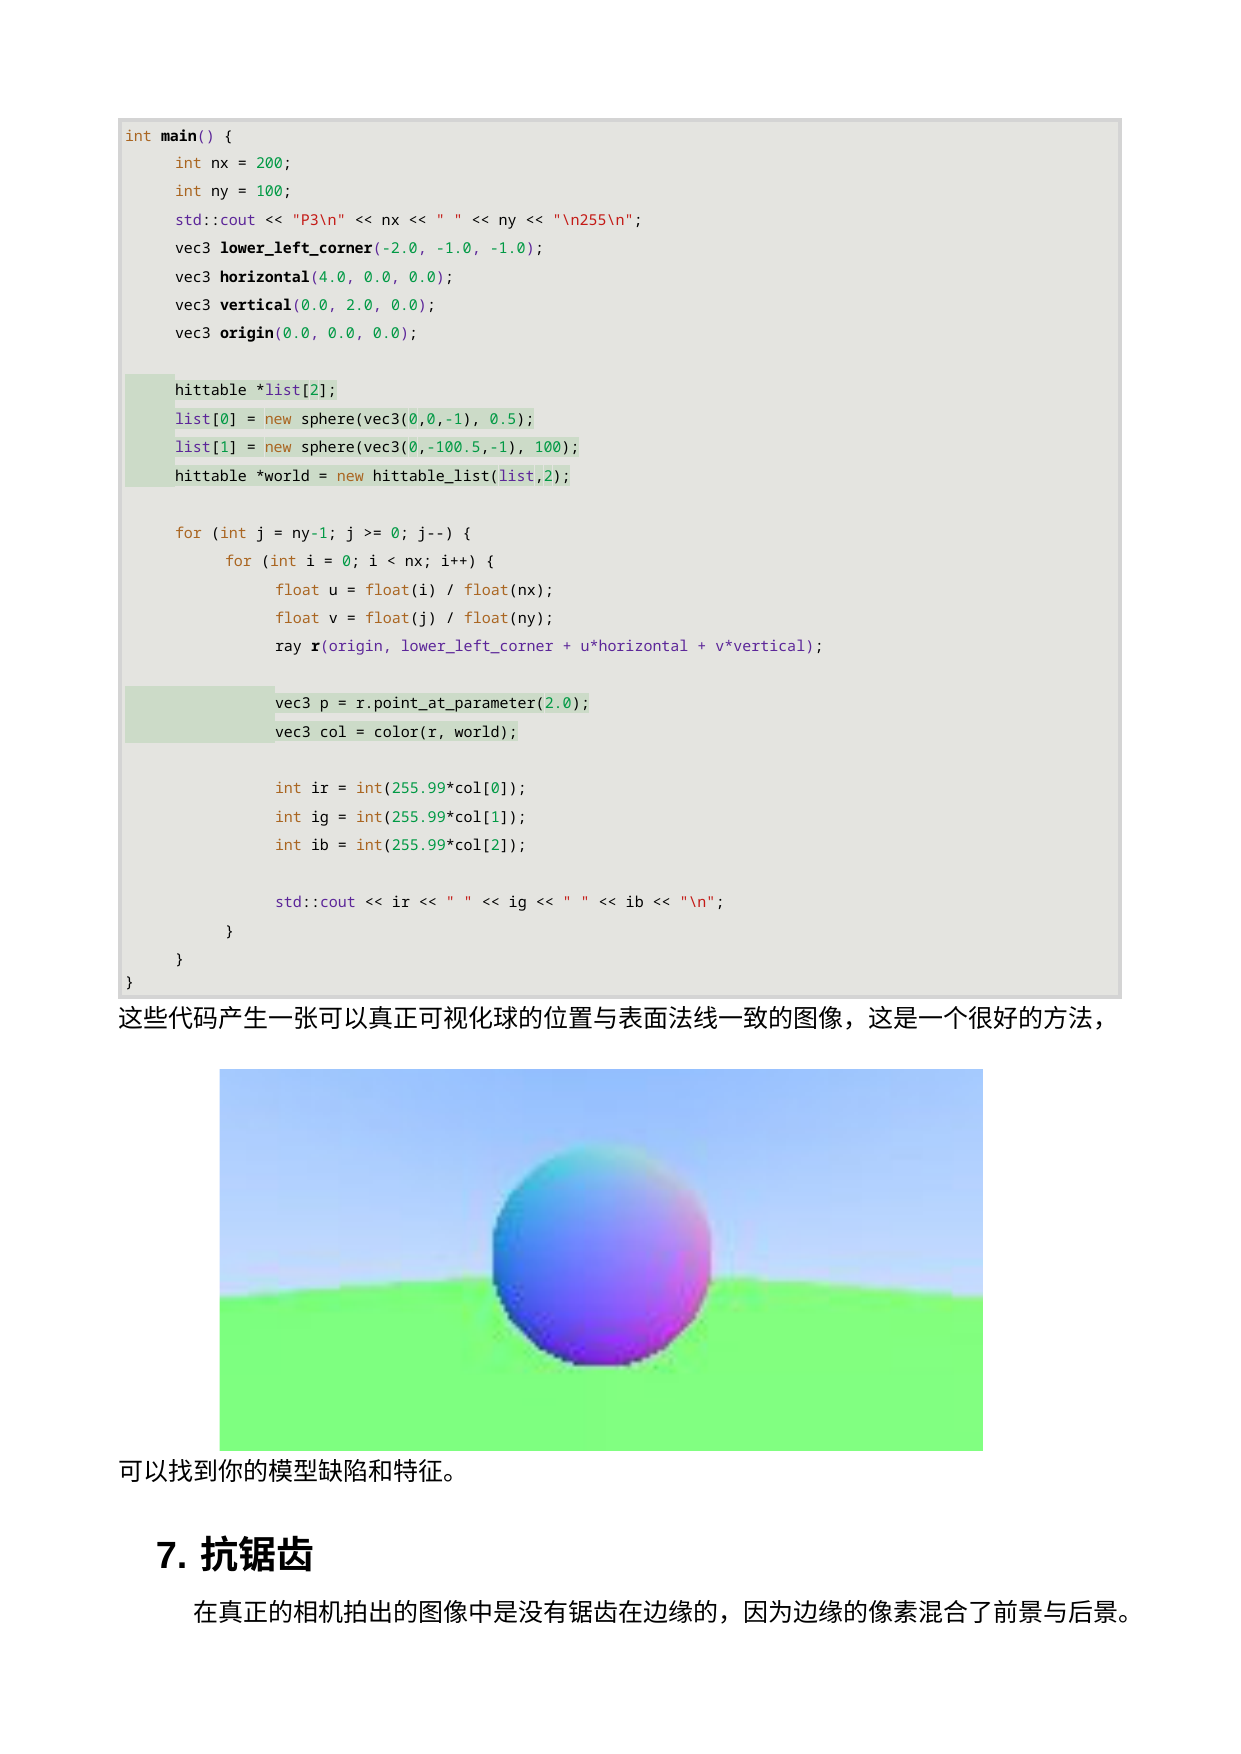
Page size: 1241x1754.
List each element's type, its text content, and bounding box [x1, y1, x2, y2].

text std::cout << "P3\n" << nx << " " << ny << "\n255\n"; [122, 196, 1118, 225]
text for (int j = ny-1; j >= 0; j--) { [122, 509, 1118, 537]
text } [122, 936, 1118, 964]
text for (int i = 0; i < nx; i++) { [122, 537, 1118, 566]
text vec3 col = color(r, world); [122, 708, 1118, 737]
text vec3 p = r.point_at_parameter(2.0); [122, 680, 1118, 708]
text vec3 origin(0.0, 0.0, 0.0); [122, 310, 1118, 338]
picture [219, 1069, 983, 1451]
text vec3 horizontal(4.0, 0.0, 0.0); [122, 253, 1118, 282]
text hittable *list[2]; [122, 367, 1118, 395]
text int ir = int(255.99*col[0]); [122, 765, 1118, 793]
text vec3 vertical(0.0, 2.0, 0.0); [122, 282, 1118, 310]
text int ib = int(255.99*col[2]); [122, 822, 1118, 850]
text } [122, 907, 1118, 936]
text 这些代码产生一张可以真正可视化球的位置与表面法线一致的图像，这是一个很好的方法，可以找到你的模型缺陷和特征。 [118, 999, 1122, 1487]
text int ig = int(255.99*col[1]); [122, 793, 1118, 822]
text int nx = 200; [122, 139, 1118, 168]
text float v = float(j) / float(ny); [122, 594, 1118, 623]
text vec3 lower_left_corner(-2.0, -1.0, -1.0); [122, 225, 1118, 253]
text list[1] = new sphere(vec3(0,-100.5,-1), 100); [122, 424, 1118, 452]
text 在真正的相机拍出的图像中是没有锯齿在边缘的，因为边缘的像素混合了前景与后景。我们也能得到相同的效果，通过平均化像素采样器的值。我们不用担心它不正规，因为很有效。对于大多数的光线追踪器而言，这中做法是被批评的，因为我们正在写的这种不会使我们受益太多，而且它会让代码变得丑陋。现在，我们把相机的代码化一小部分，之后我们可以创造出更好的相机。 [118, 1592, 1122, 1628]
text } [122, 964, 1118, 995]
subtitle 抗锯齿 [156, 1525, 1122, 1580]
text int ny = 100; [122, 168, 1118, 196]
text float u = float(i) / float(nx); [122, 566, 1118, 594]
text int main() { [122, 122, 1118, 139]
text std::cout << ir << " " << ig << " " << ib << "\n"; [122, 879, 1118, 907]
text ray r(origin, lower_left_corner + u*horizontal + v*vertical); [122, 623, 1118, 651]
text hittable *world = new hittable_list(list,2); [122, 452, 1118, 481]
text list[0] = new sphere(vec3(0,0,-1), 0.5); [122, 395, 1118, 424]
